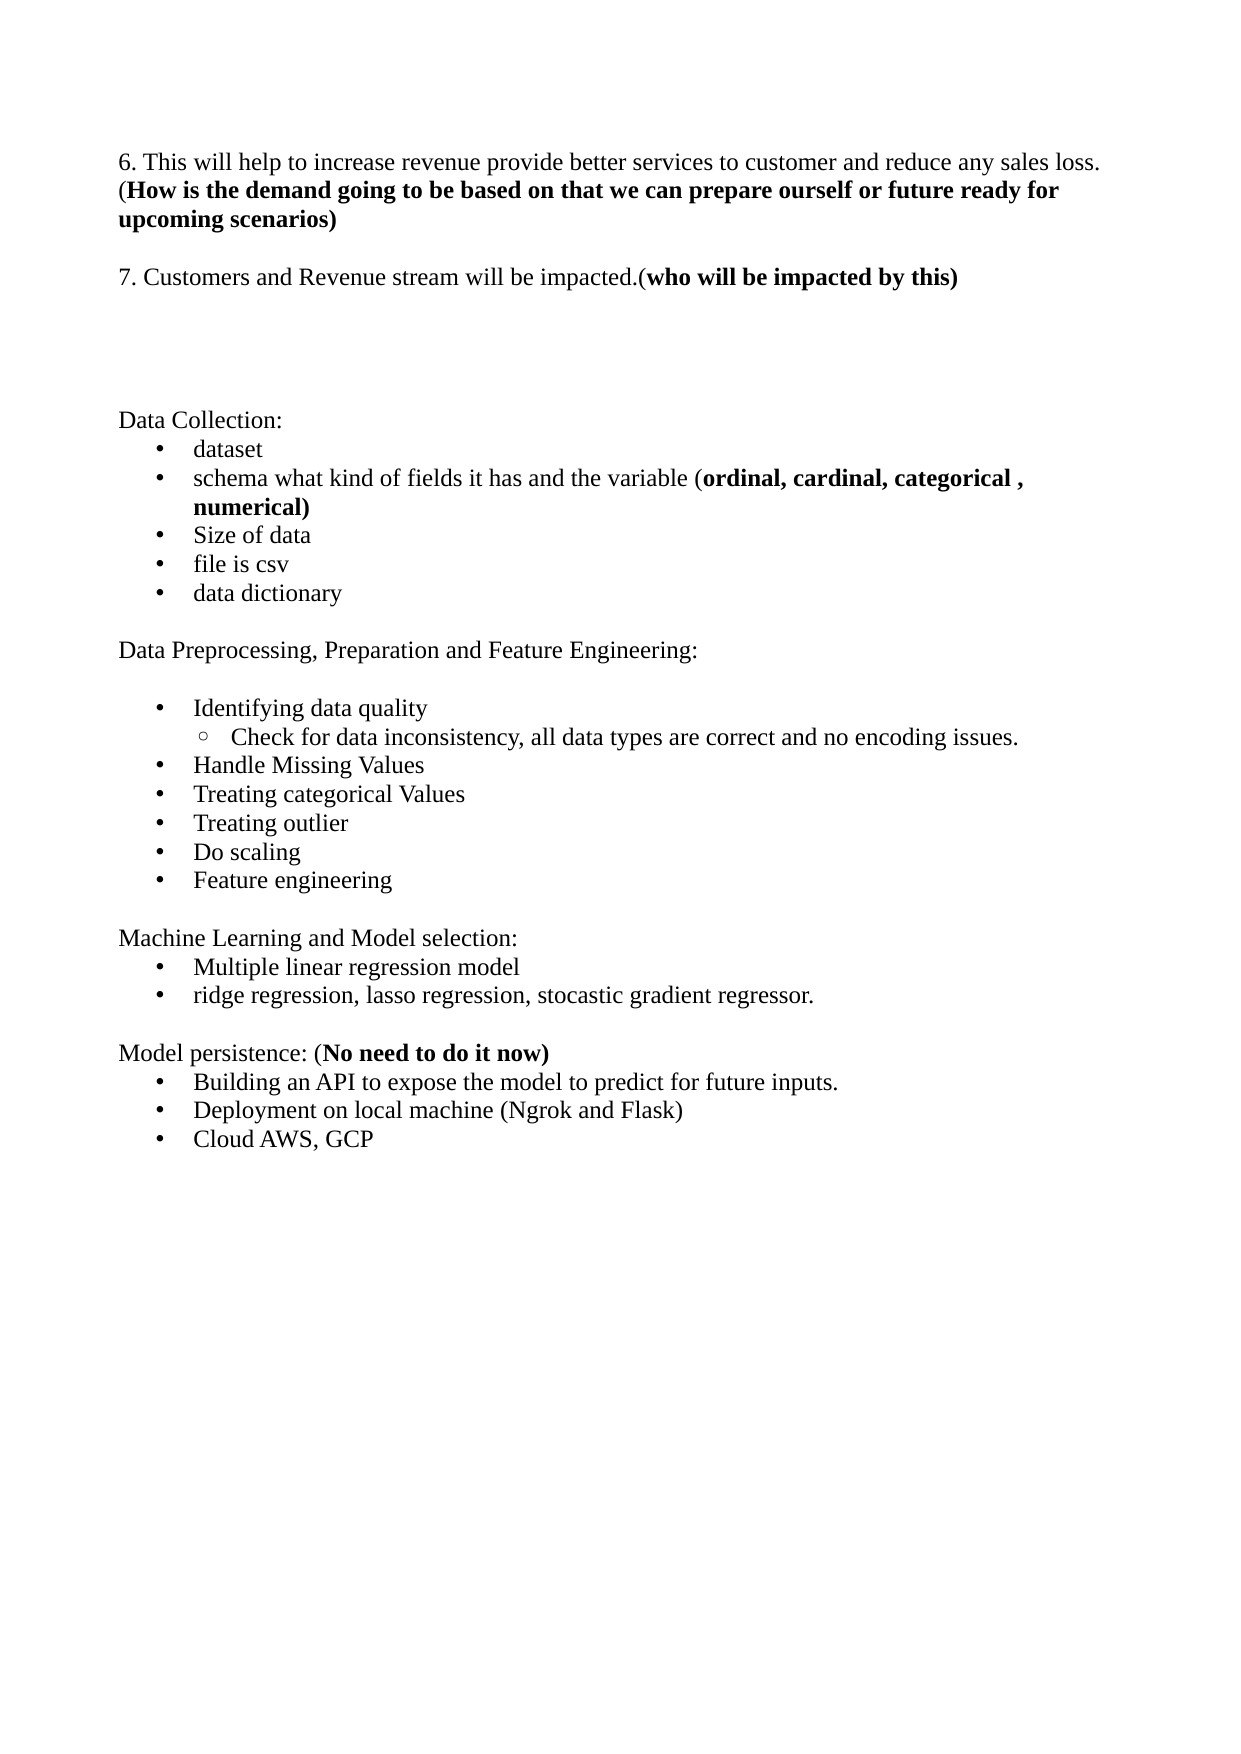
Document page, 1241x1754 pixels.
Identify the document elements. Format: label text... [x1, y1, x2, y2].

list data dictionary [156, 578, 1122, 607]
text Data Collection: [118, 406, 1122, 434]
list dataset [156, 434, 1122, 463]
list Cloud AWS, GCP [156, 1124, 1122, 1153]
list Do scaling [156, 837, 1122, 866]
text 7. Customers and Revenue stream will be impacted.(who will be impacted by this) [118, 262, 1122, 291]
text Model persistence: (No need to do it now) [118, 1038, 1122, 1067]
list Deployment on local machine (Ngrok and Flask) [156, 1096, 1122, 1124]
list Treating outlier [156, 808, 1122, 837]
list Multiple linear regression model [156, 952, 1122, 981]
list Treating categorical Values [156, 779, 1122, 808]
list file is csv [156, 549, 1122, 578]
text Data Preprocessing, Preparation and Feature Engineering: [118, 636, 1122, 664]
list Handle Missing Values [156, 751, 1122, 779]
list Building an API to expose the model to predict for future inputs. [156, 1067, 1122, 1096]
list Check for data inconsistency, all data types are correct and no encoding issues. [193, 722, 1122, 751]
list Identifying data quality [156, 693, 1122, 722]
list Size of data [156, 521, 1122, 549]
text 6. This will help to increase revenue provide better services to customer and reduce any sales loss. (How is the demand going to be based on that we can prepare ourself or future ready for upcoming scenarios) [118, 147, 1122, 233]
text Machine Learning and Model selection: [118, 923, 1122, 952]
list Feature engineering [156, 866, 1122, 894]
list ridge regression, lasso regression, stocastic gradient regressor. [156, 981, 1122, 1009]
list schema what kind of fields it has and the variable (ordinal, cardinal, categorical , numerical) [156, 463, 1122, 521]
